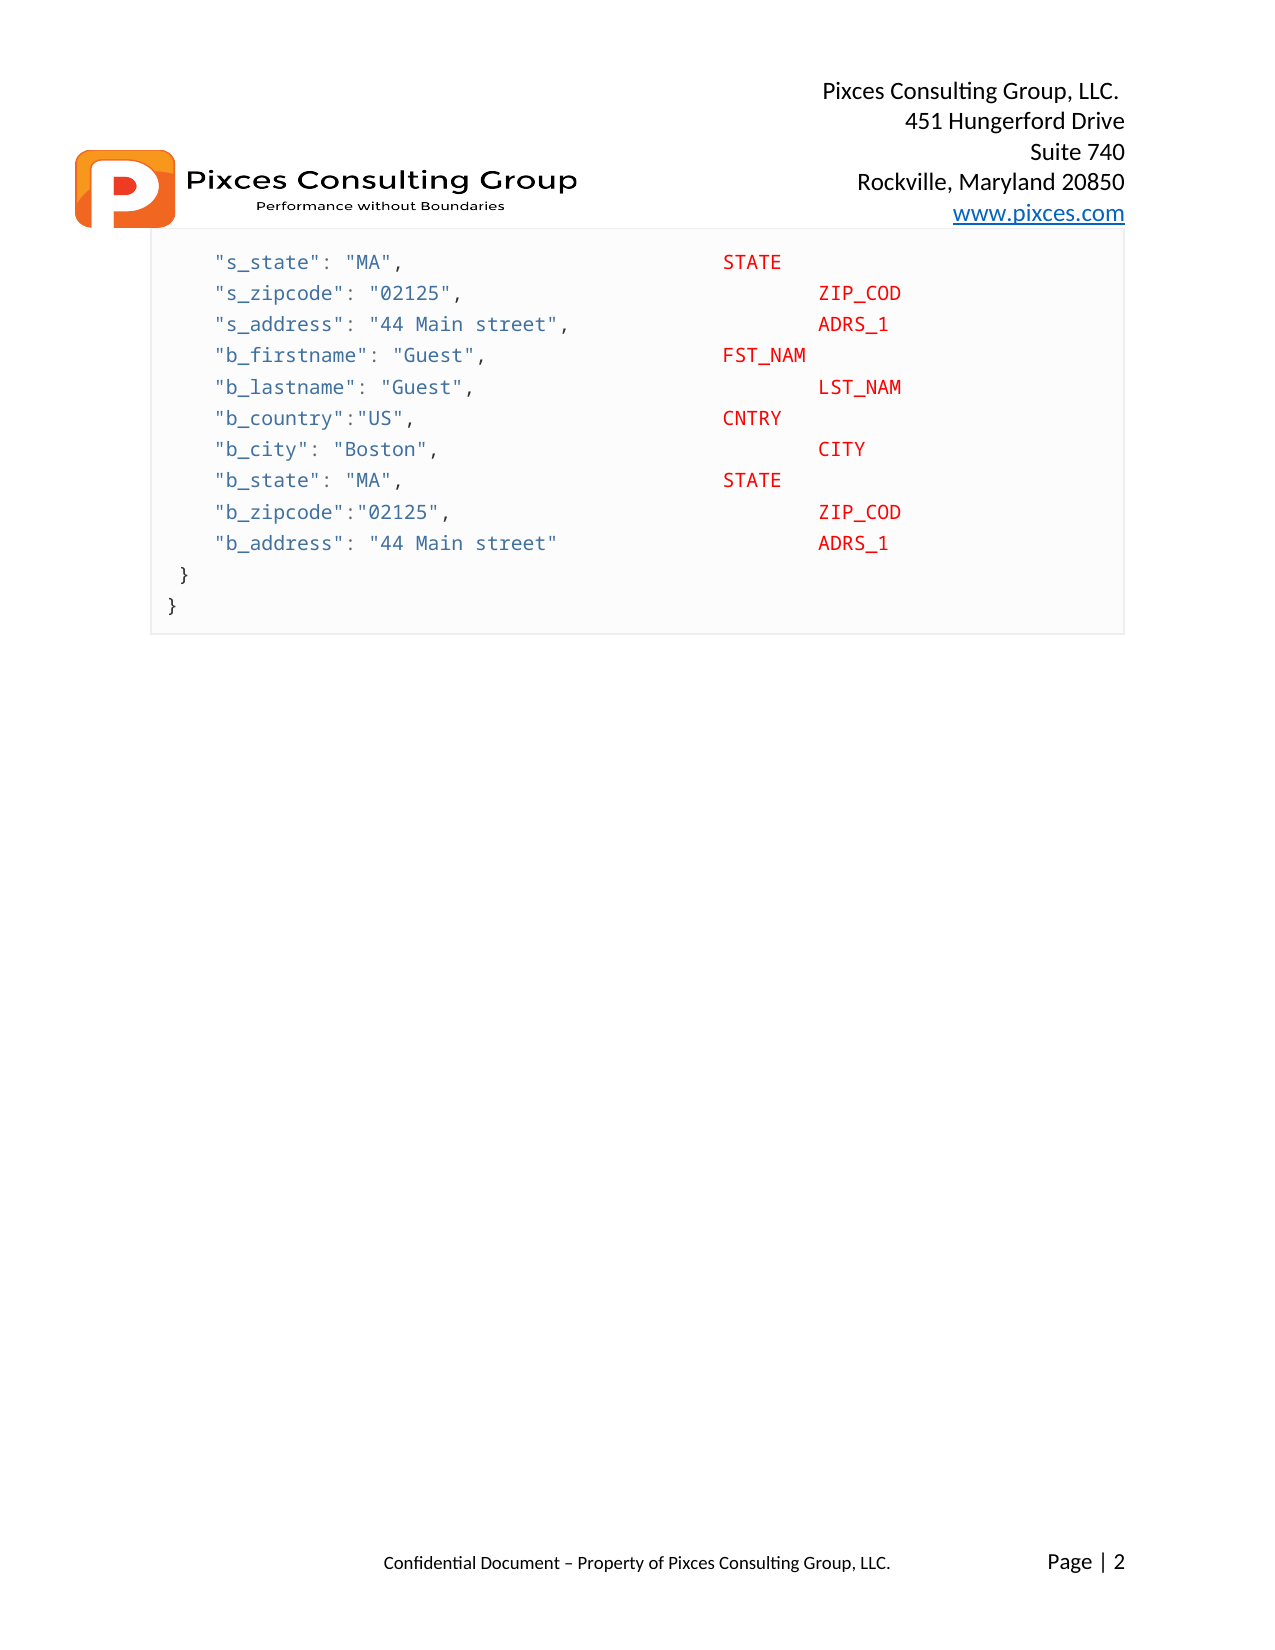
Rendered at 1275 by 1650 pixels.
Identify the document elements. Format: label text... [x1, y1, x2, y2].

text } [264, 540, 270, 549]
text } [833, 540, 839, 548]
text "s_state": "MA", STATE [152, 229, 1123, 259]
text "b_address": "44 Main street" ADRS_1 [152, 509, 1123, 540]
text } [152, 571, 1123, 633]
text "s_address": "44 Main street", ADRS_1 [152, 290, 1123, 321]
text "b_country":"US", CNTRY [152, 384, 1123, 415]
text "s_zipcode": "02125", ZIP_COD [152, 259, 1123, 290]
text "b_city": "Boston", CITY [152, 415, 1123, 446]
text } [276, 540, 282, 549]
text "b_firstname": "Guest", FST_NAM [152, 321, 1123, 353]
text "b_lastname": "Guest", LST_NAM [152, 353, 1123, 384]
text } [228, 540, 234, 549]
text "b_zipcode":"02125", ZIP_COD [152, 478, 1123, 509]
text } [152, 540, 1123, 571]
picture [75, 150, 577, 228]
text "b_state": "MA", STATE [152, 446, 1123, 478]
